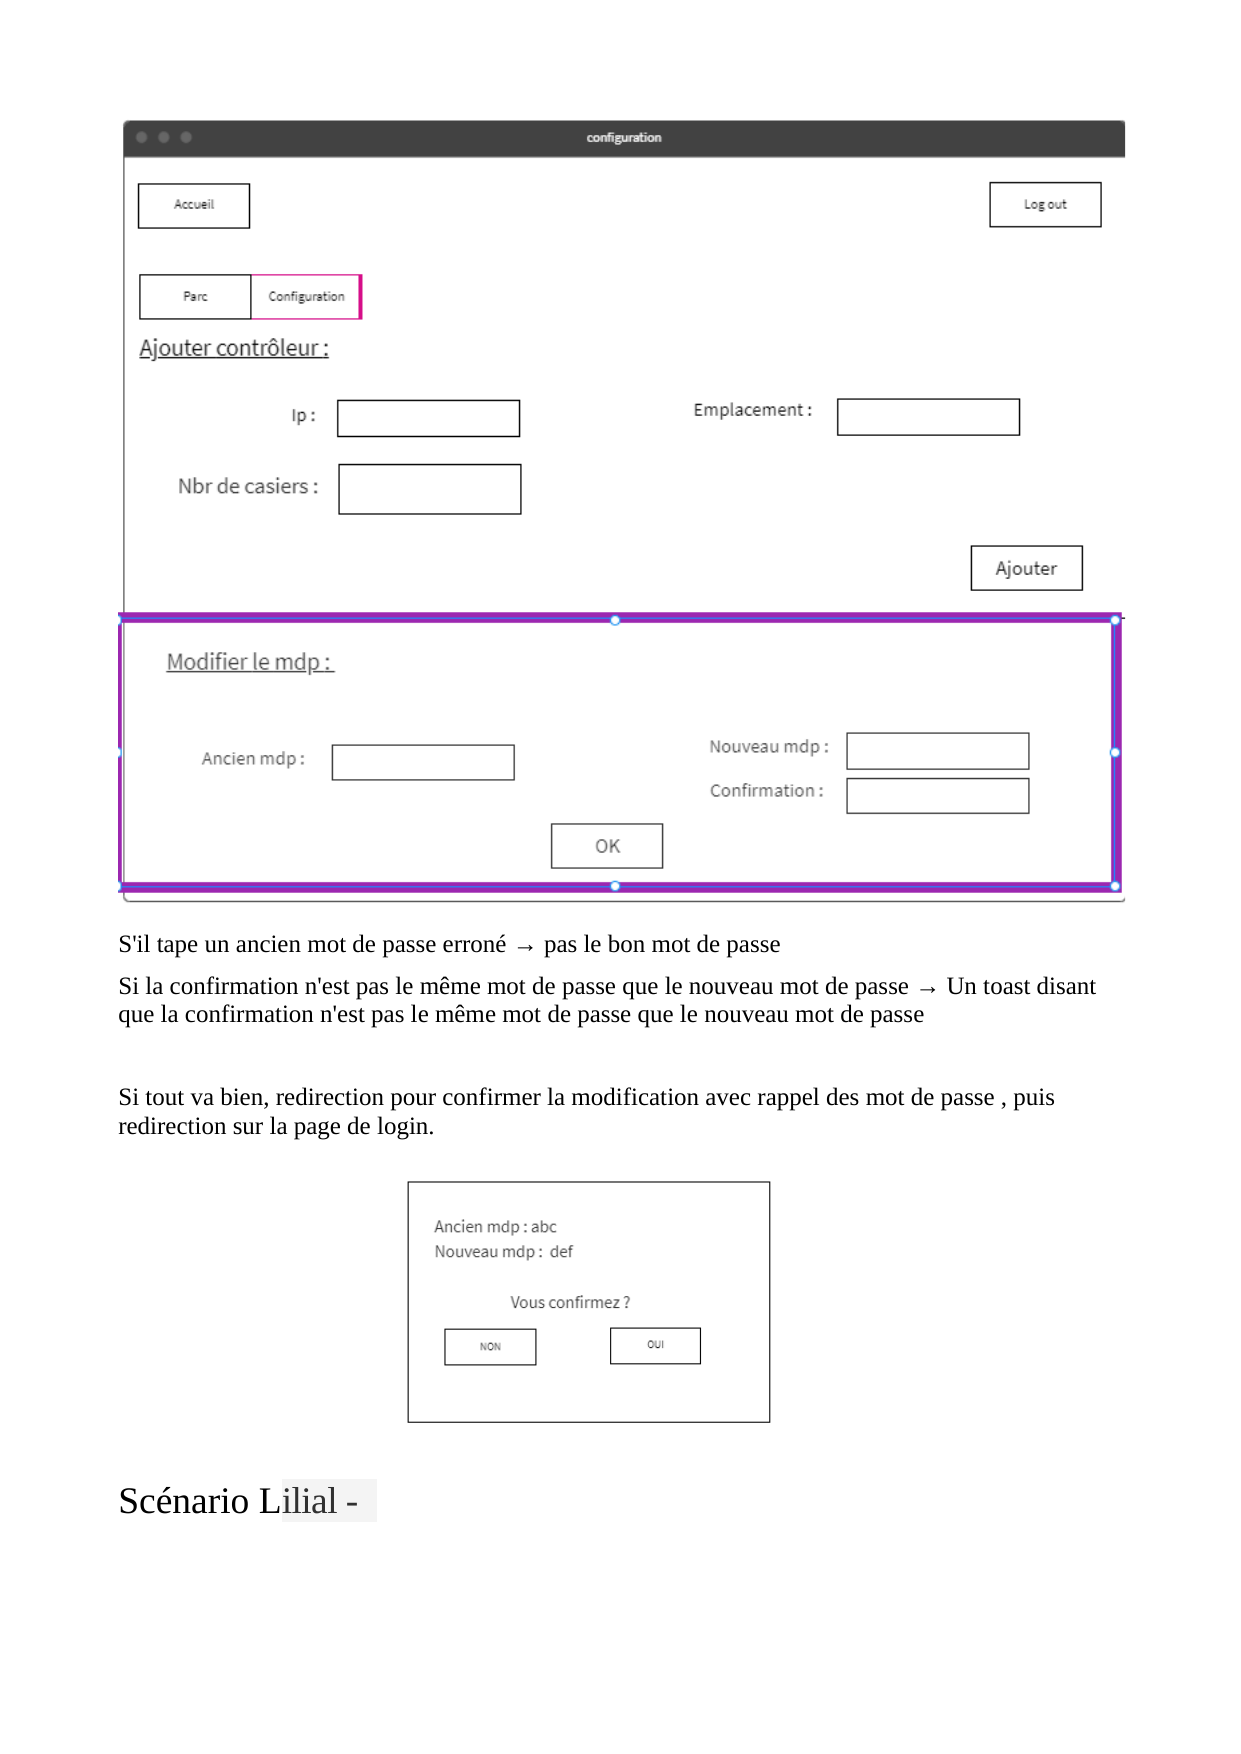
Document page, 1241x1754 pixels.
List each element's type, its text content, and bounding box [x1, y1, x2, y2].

text S'il tape un ancien mot de passe erroné → pas le bon mot de passe [118, 929, 1122, 958]
text Si tout va bien, redirection pour confirmer la modification avec rappel des mot de passe , puis redirection sur la page de login. [118, 1082, 1122, 1139]
text Scénario Lilial - [118, 1478, 1122, 1522]
text Si la confirmation n'est pas le même mot de passe que le nouveau mot de passe → Un toast disant que la confirmation n'est pas le même mot de passe que le nouveau mot de passe [118, 971, 1122, 1028]
